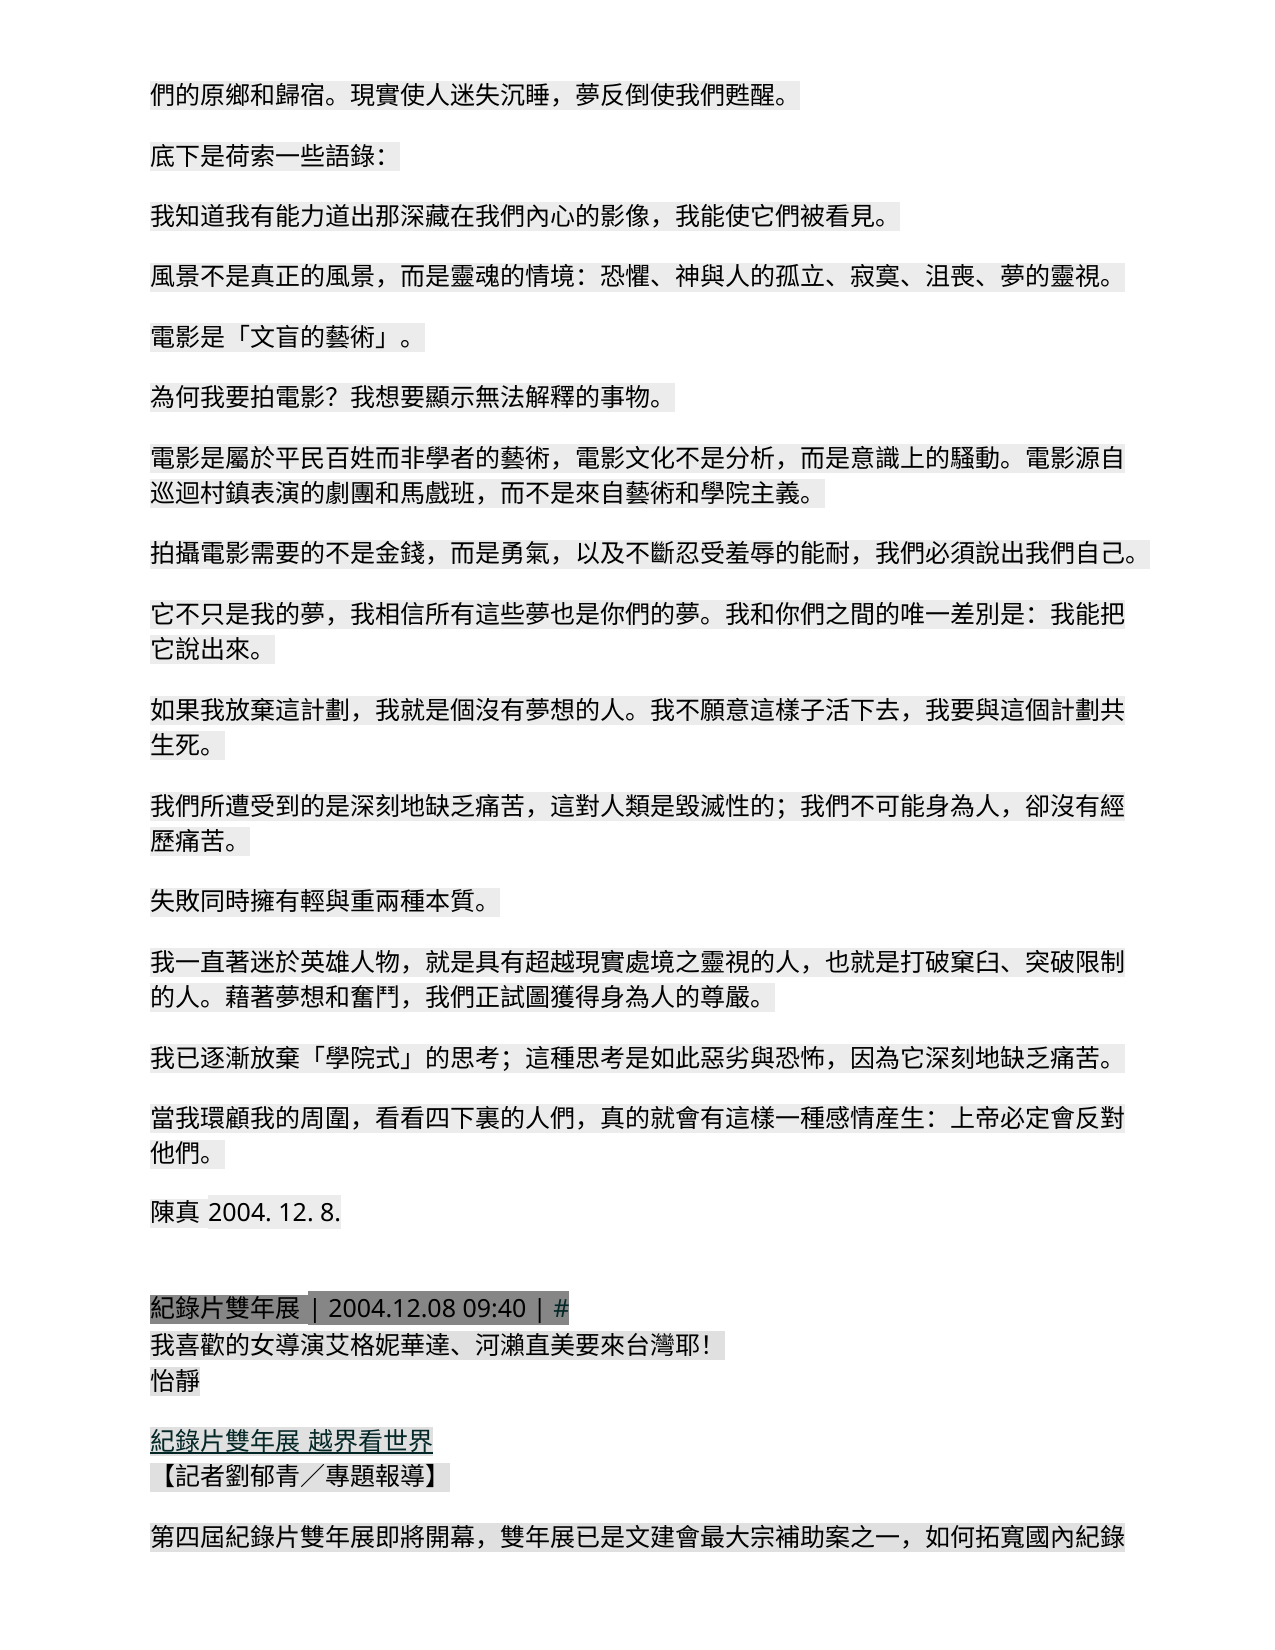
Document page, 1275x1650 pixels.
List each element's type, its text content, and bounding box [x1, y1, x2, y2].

text 它不只是我的夢，我相信所有這些夢也是你們的夢。我和你們之間的唯一差別是：我能把它說出來。 [150, 594, 1125, 664]
text 風景不是真正的風景，而是靈魂的情境：恐懼、神與人的孤立、寂寞、沮喪、夢的靈視。 [150, 256, 1125, 292]
text 我一直著迷於英雄人物，就是具有超越現實處境之靈視的人，也就是打破窠臼、突破限制的人。藉著夢想和奮鬥，我們正試圖獲得身為人的尊嚴。 [150, 942, 1125, 1012]
text 我們所遭受到的是深刻地缺乏痛苦，這對人類是毀滅性的；我們不可能身為人，卻沒有經歷痛苦。 [150, 785, 1125, 856]
text 如果我放棄這計劃，我就是個沒有夢想的人。我不願意這樣子活下去，我要與這個計劃共生死。 [150, 689, 1125, 760]
text 拍攝電影需要的不是金錢，而是勇氣，以及不斷忍受羞辱的能耐，我們必須說出我們自己。 [150, 533, 1125, 569]
text 電影是屬於平民百姓而非學者的藝術，電影文化不是分析，而是意識上的騷動。電影源自巡迴村鎮表演的劇團和馬戲班，而不是來自藝術和學院主義。 [150, 437, 1125, 508]
text 為何我要拍電影？我想要顯示無法解釋的事物。 [150, 377, 1125, 412]
text 電影是「文盲的藝術」。 [150, 317, 1125, 352]
text 我知道我有能力道出那深藏在我們內心的影像，我能使它們被看見。 [150, 196, 1125, 231]
text 我已逐漸放棄「學院式」的思考；這種思考是如此惡劣與恐怖，因為它深刻地缺乏痛苦。 [150, 1037, 1125, 1073]
text 我喜歡的女導演艾格妮華達、河瀨直美要來台灣耶！ 怡靜 [150, 1325, 1125, 1396]
text 失敗同時擁有輕與重兩種本質。 [150, 881, 1125, 917]
text 第四屆紀錄片雙年展即將開幕，雙年展已是文建會最大宗補助案之一，如何拓寬國內紀錄 [150, 1517, 1125, 1552]
text 們的原鄉和歸宿。現實使人迷失沉睡，夢反倒使我們甦醒。 [150, 75, 1125, 110]
text 紀錄片雙年展 越界看世界 【記者劉郁青／專題報導】 [150, 1421, 1125, 1492]
text 當我環顧我的周圍，看看四下裏的人們，真的就會有這樣一種感情産生：上帝必定會反對他們。 [150, 1098, 1125, 1169]
text 底下是荷索一些語錄： [150, 135, 1125, 171]
text 紀錄片雙年展 | 2004.12.08 09:40 | # [150, 1289, 1125, 1325]
text 陳真 2004. 12. 8. [150, 1194, 1125, 1264]
